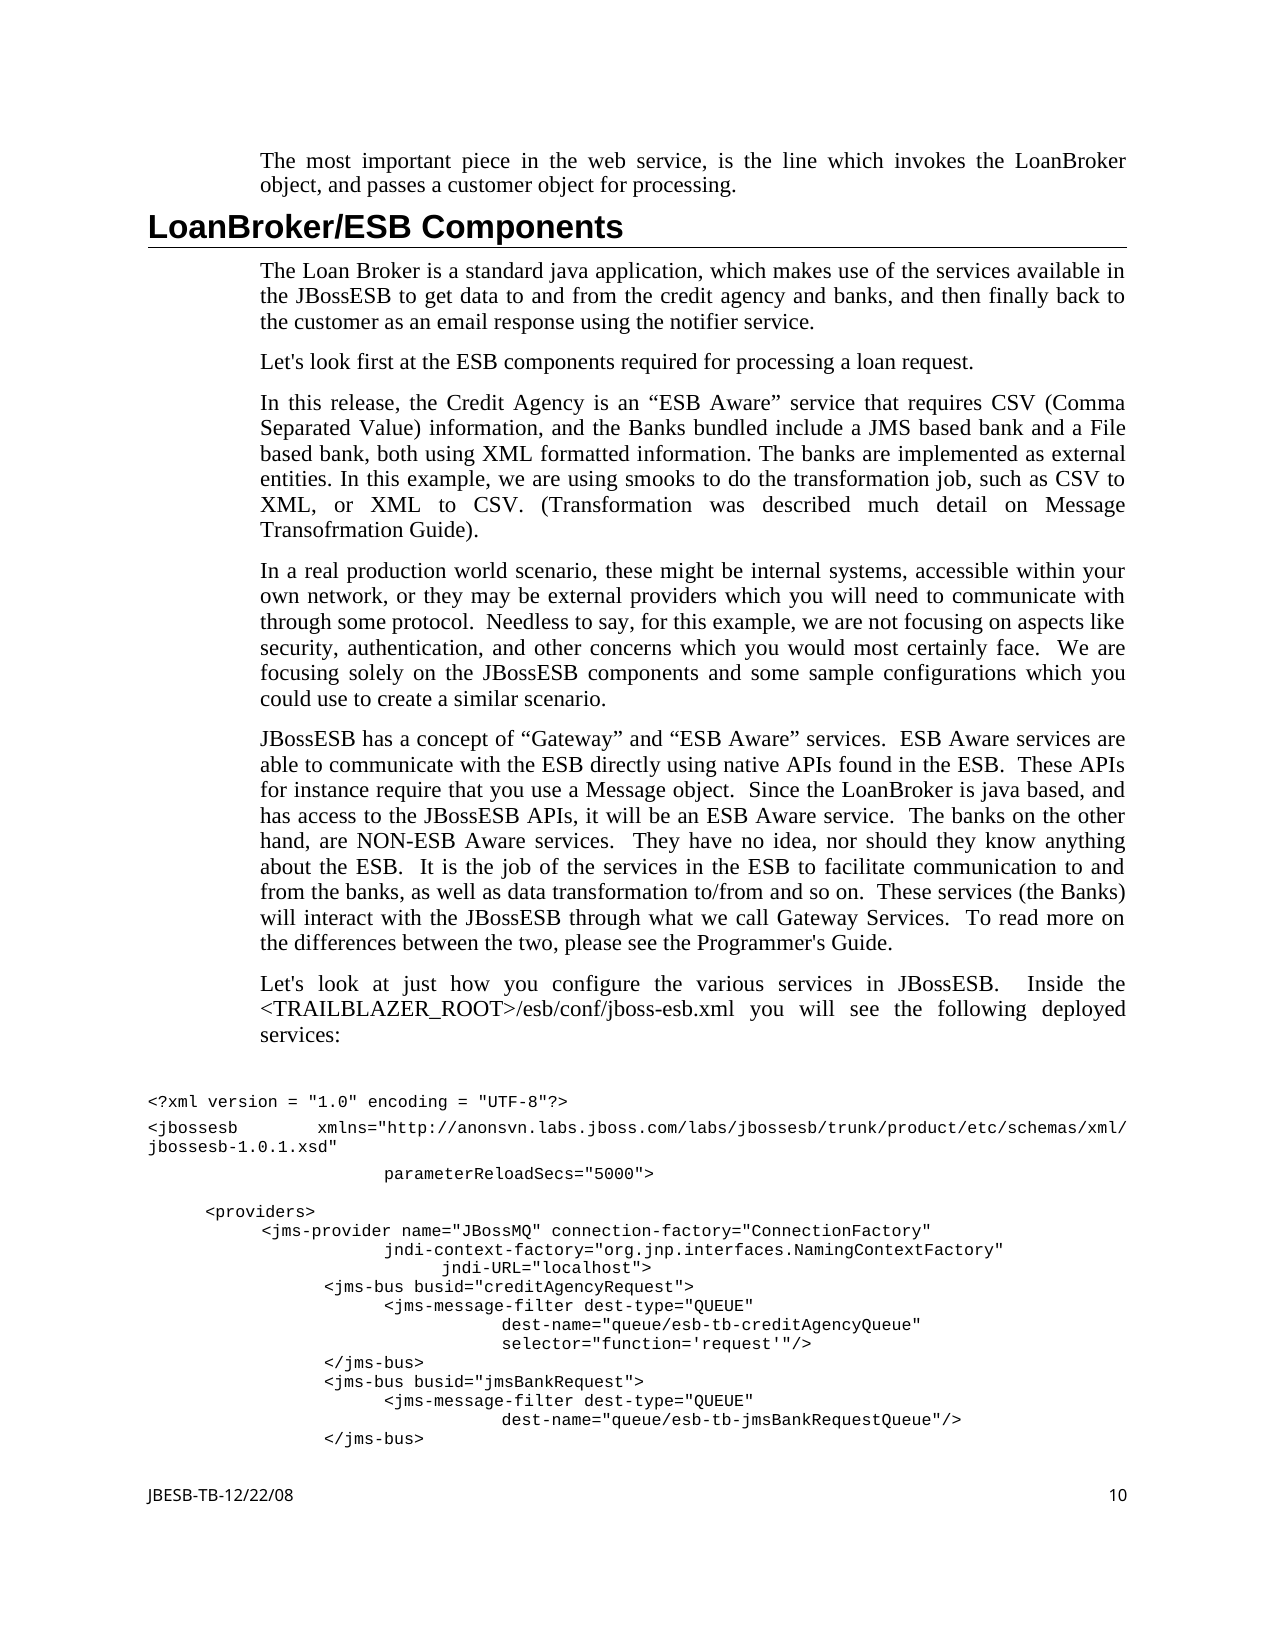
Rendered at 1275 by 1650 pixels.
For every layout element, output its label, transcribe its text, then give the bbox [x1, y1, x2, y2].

text </jms-bus> [148, 1431, 1127, 1449]
text selector="function='request'"/> [148, 1336, 1127, 1355]
text jndi-context-factory="org.jnp.interfaces.NamingContextFactory" [148, 1241, 1127, 1260]
text <jms-message-filter dest-type="QUEUE" [148, 1393, 1127, 1412]
text <?xml version = "1.0" encoding = "UTF-8"?> [148, 1093, 1127, 1112]
text </jms-bus> [148, 1355, 1127, 1374]
text dest-name="queue/esb-tb-jmsBankRequestQueue"/> [148, 1412, 1127, 1431]
text JBossESB has a concept of “Gateway” and “ESB Aware” services. ESB Aware services are able to communicate with the ESB directly using native APIs found in the ESB. These APIs for instance require that you use a Message object. Since the LoanBroker is java based, and has access to the JBossESB APIs, it will be an ESB Aware service. The banks on the other hand, are NON-ESB Aware services. They have no idea, nor should they know anything about the ESB. It is the job of the services in the ESB to facilitate communication to and from the banks, as well as data transformation to/from and so on. These services (the Banks) will interact with the JBossESB through what we call Gateway Services. To read more on the differences between the two, please see the Programmer's Guide. [260, 726, 1127, 956]
text The Loan Broker is a standard java application, which makes use of the services available in the JBossESB to get data to and from the credit agency and banks, and then finally back to the customer as an email response using the notifier service. [260, 258, 1127, 334]
text <providers> [148, 1203, 1127, 1222]
text The most important piece in the web service, is the line which invokes the LoanBroker object, and passes a customer object for processing. [260, 148, 1127, 197]
text parameterReloadSecs="5000"> [148, 1165, 1127, 1184]
text <jms-message-filter dest-type="QUEUE" [148, 1298, 1127, 1317]
text <jms-bus busid="jmsBankRequest"> [148, 1374, 1127, 1393]
text <jms-provider name="JBossMQ" connection-factory="ConnectionFactory" [148, 1222, 1127, 1241]
text Let's look first at the ESB components required for processing a loan request. [260, 349, 1127, 375]
text <jbossesb xmlns="http://anonsvn.labs.jboss.com/labs/jbossesb/trunk/product/etc/schemas/xml/jbossesb-1.0.1.xsd" [148, 1120, 1127, 1158]
text dest-name="queue/esb-tb-creditAgencyQueue" [148, 1317, 1127, 1336]
subtitle LoanBroker/ESB Components [148, 208, 1127, 247]
text In this release, the Credit Agency is an “ESB Aware” service that requires CSV (Comma Separated Value) information, and the Banks bundled include a JMS based bank and a File based bank, both using XML formatted information. The banks are implemented as external entities. In this example, we are using smooks to do the transformation job, such as CSV to XML, or XML to CSV. (Transformation was described much detail on Message Transofrmation Guide). [260, 390, 1127, 543]
text In a real production world scenario, these might be internal systems, accessible within your own network, or they may be external providers which you will need to communicate with through some protocol. Needless to say, for this example, we are not focusing on aspects like security, authentication, and other concerns which you would most certainly face. We are focusing solely on the JBossESB components and some sample configurations which you could use to create a similar scenario. [260, 558, 1127, 711]
text <jms-bus busid="creditAgencyRequest"> [148, 1279, 1127, 1298]
text jndi-URL="localhost"> [148, 1260, 1127, 1279]
text Let's look at just how you configure the various services in JBossESB. Inside the <TRAILBLAZER_ROOT>/esb/conf/jboss-esb.xml you will see the following deployed services: [260, 971, 1127, 1047]
